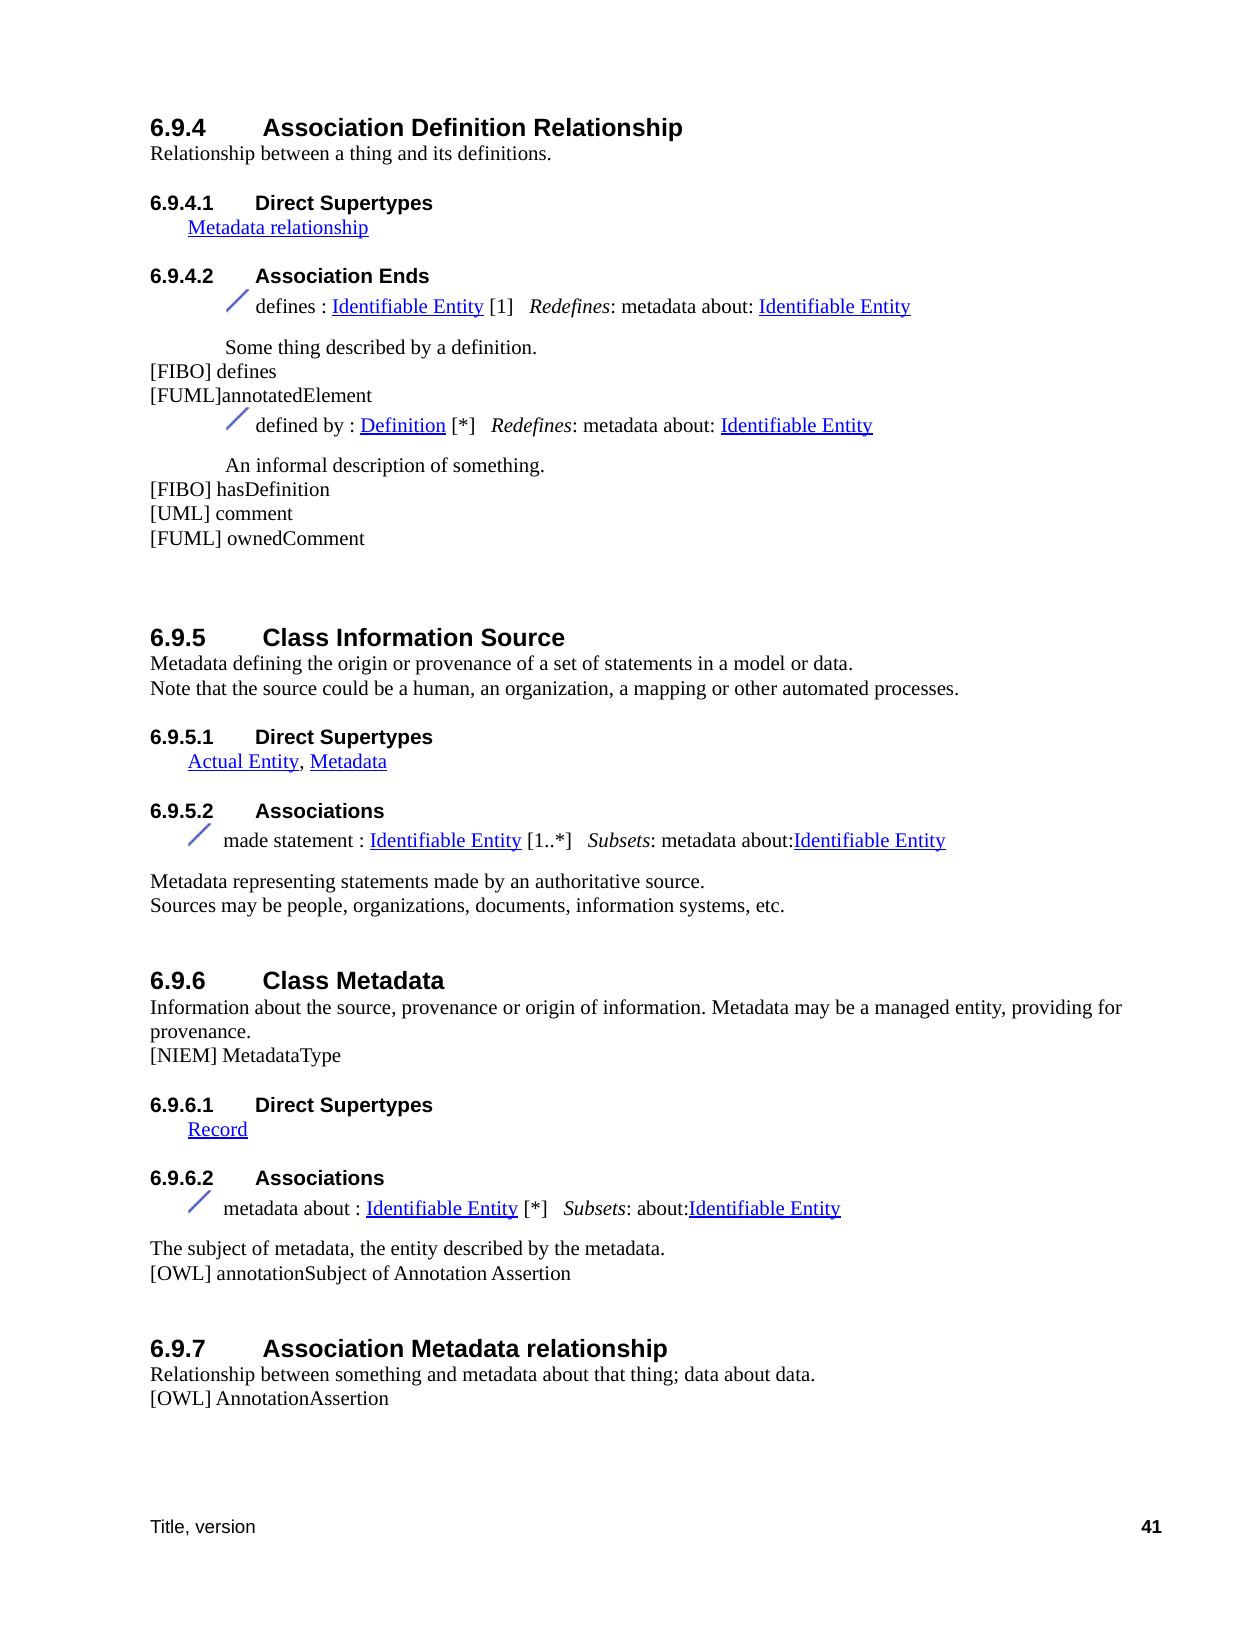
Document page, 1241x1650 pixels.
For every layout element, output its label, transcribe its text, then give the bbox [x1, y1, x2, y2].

text Relationship between something and metadata about that thing; data about data. [OWL] AnnotationAssertion [150, 1362, 1165, 1458]
text An informal description of something. [FIBO] hasDefinition [UML] comment [FUML] ownedComment [150, 453, 1165, 573]
subtitle Class Metadata [150, 966, 1165, 995]
text Information about the source, provenance or origin of information. Metadata may be a managed entity, providing for provenance. [NIEM] MetadataType [150, 995, 1165, 1067]
subtitle Direct Supertypes [150, 191, 1165, 215]
text defines : Identifiable Entity [1] Redefines: metadata about: Identifiable Entity [150, 288, 1165, 318]
picture [187, 1189, 213, 1215]
subtitle Association Definition Relationship [150, 112, 1165, 141]
subtitle Direct Supertypes [150, 725, 1165, 749]
subtitle Class Information Source [150, 623, 1165, 651]
text Metadata representing statements made by an authoritative source. Sources may be people, organizations, documents, information systems, etc. [150, 869, 1165, 917]
text Relationship between a thing and its definitions. [150, 141, 1165, 165]
picture [187, 822, 213, 848]
subtitle Associations [150, 1166, 1165, 1190]
picture [225, 406, 251, 432]
text defined by : Definition [*] Redefines: metadata about: Identifiable Entity [150, 407, 1165, 437]
picture [225, 288, 251, 314]
subtitle Associations [150, 798, 1165, 822]
text made statement : Identifiable Entity [1..*] Subsets: metadata about:Identifiable Entity [187, 822, 1165, 852]
text Record [187, 1116, 1165, 1141]
subtitle Association Metadata relationship [150, 1333, 1165, 1362]
text Some thing described by a definition. [FIBO] defines [FUML]annotatedElement [150, 335, 1165, 407]
subtitle Direct Supertypes [150, 1092, 1165, 1116]
text The subject of metadata, the entity described by the metadata. [OWL] annotationSubject of Annotation Assertion [150, 1236, 1165, 1284]
text Metadata defining the origin or provenance of a set of statements in a model or data. Note that the source could be a human, an organization, a mapping or other automated processes. [150, 651, 1165, 699]
text Actual Entity, Metadata [187, 749, 1165, 773]
text metadata about : Identifiable Entity [*] Subsets: about:Identifiable Entity [187, 1190, 1165, 1220]
subtitle Association Ends [150, 264, 1165, 288]
text Metadata relationship [187, 215, 1165, 239]
